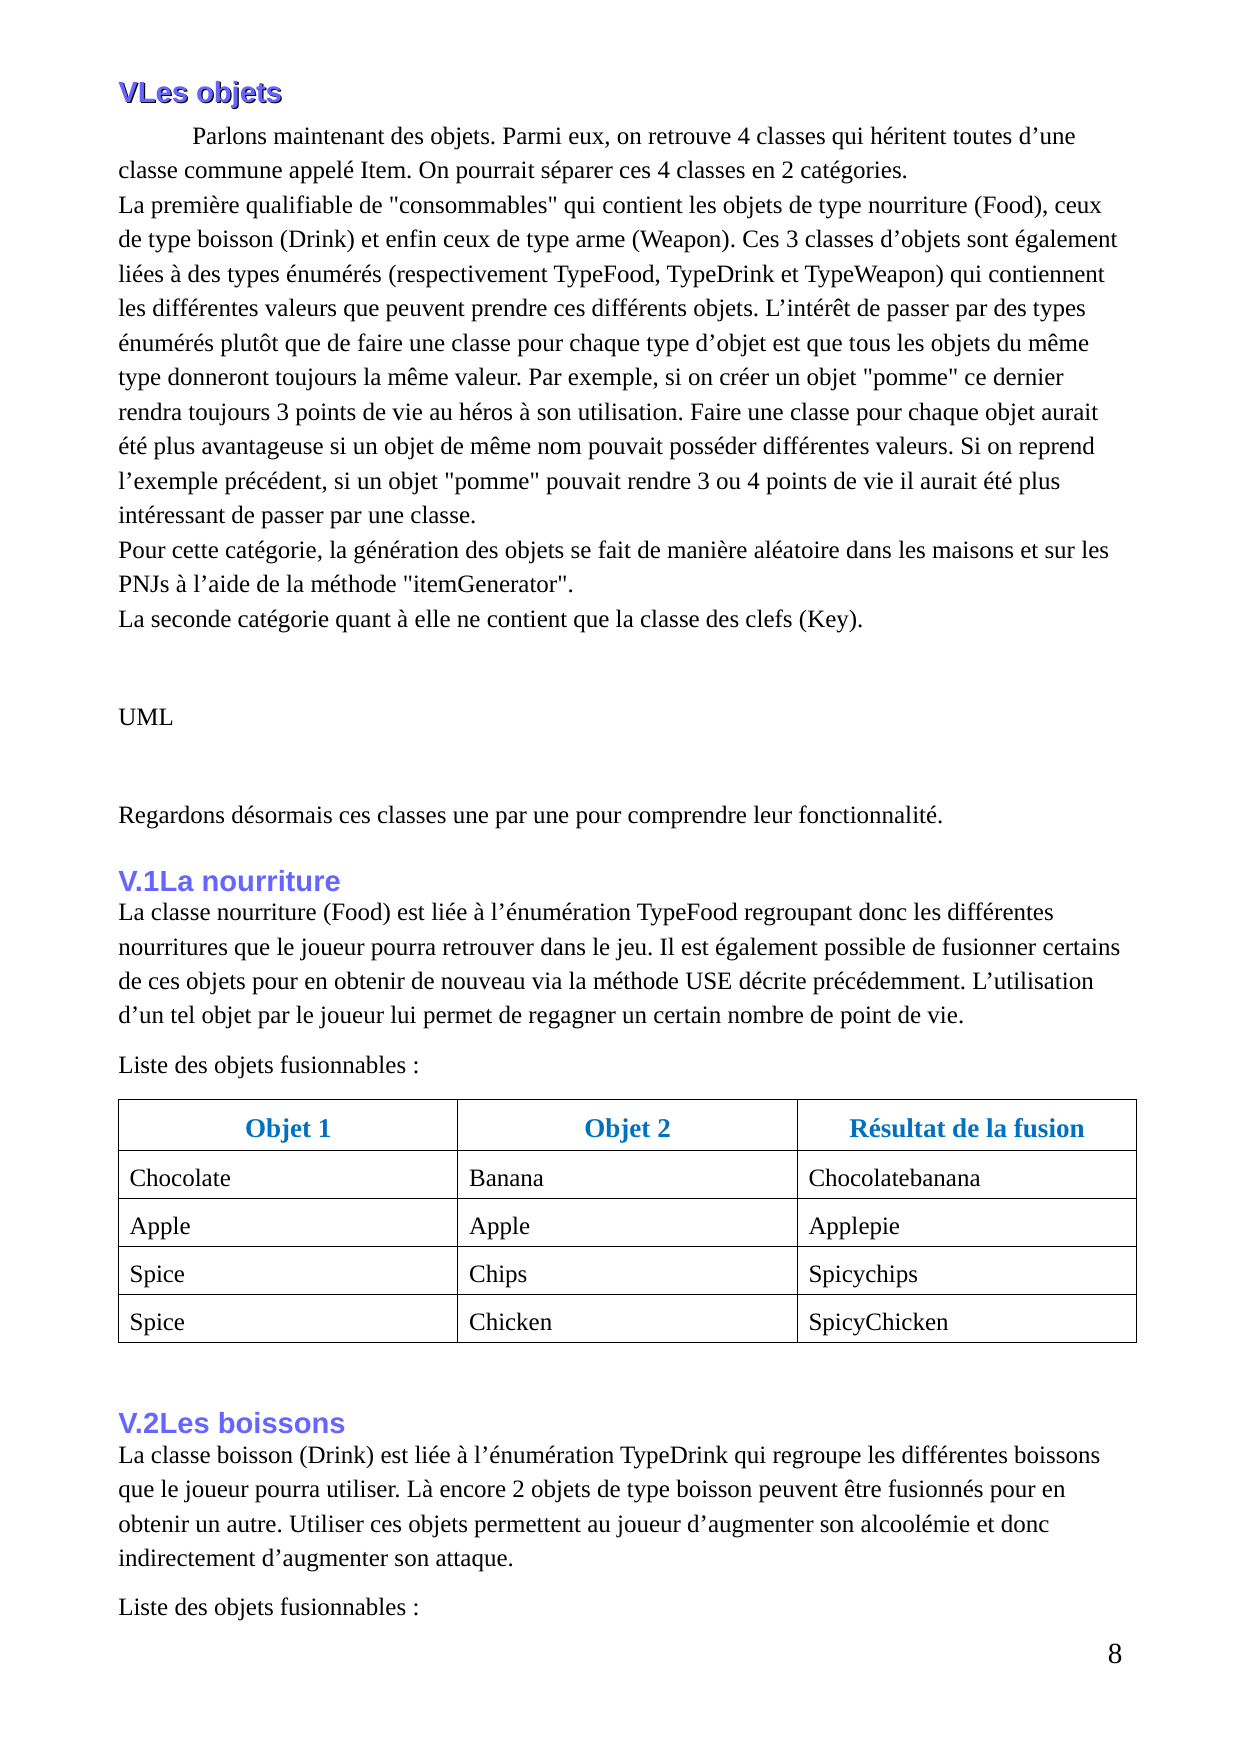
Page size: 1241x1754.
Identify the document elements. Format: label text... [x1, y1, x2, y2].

table_header Objet 1 [119, 1100, 457, 1149]
subtitle La nourriture [118, 864, 1122, 897]
table_cell Apple [119, 1199, 457, 1246]
text La classe nourriture (Food) est liée à l’énumération TypeFood regroupant donc les différentes nourritures que le joueur pourra retrouver dans le jeu. Il est également possible de fusionner certains de ces objets pour en obtenir de nouveau via la méthode USE décrite précédemment. L’utilisation d’un tel objet par le joueur lui permet de regagner un certain nombre de point de vie. [118, 897, 1122, 1029]
subtitle Les objets [118, 75, 1122, 108]
table_cell Chocolate [119, 1151, 457, 1198]
table_cell Chips [458, 1247, 797, 1294]
table_header Objet 2 [458, 1100, 797, 1149]
table_cell Banana [458, 1151, 797, 1198]
table_cell Spice [119, 1295, 457, 1342]
table_cell Apple [458, 1199, 797, 1246]
text La classe boisson (Drink) est liée à l’énumération TypeDrink qui regroupe les différentes boissons que le joueur pourra utiliser. Là encore 2 objets de type boisson peuvent être fusionnés pour en obtenir un autre. Utiliser ces objets permettent au joueur d’augmenter son alcoolémie et donc indirectement d’augmenter son attaque. [118, 1440, 1122, 1572]
table_cell Spice [119, 1247, 457, 1294]
text UML [118, 702, 1122, 731]
table_cell Spicychips [798, 1247, 1136, 1294]
table_cell SpicyChicken [798, 1295, 1136, 1342]
table_cell Chicken [458, 1295, 797, 1342]
table_header Résultat de la fusion [798, 1100, 1136, 1149]
subtitle Les boissons [118, 1406, 1122, 1440]
table_cell Chocolatebanana [798, 1151, 1136, 1198]
table_cell Applepie [798, 1199, 1136, 1246]
text Liste des objets fusionnables : [118, 1050, 1122, 1078]
text Liste des objets fusionnables : [118, 1592, 1122, 1621]
text Regardons désormais ces classes une par une pour comprendre leur fonctionnalité. [118, 800, 1122, 829]
text Parlons maintenant des objets. Parmi eux, on retrouve 4 classes qui héritent toutes d’une classe commune appelé Item. On pourrait séparer ces 4 classes en 2 catégories. La première qualifiable de "consommables" qui contient les objets de type nourriture (Food), ceux de type boisson (Drink) et enfin ceux de type arme (Weapon). Ces 3 classes d’objets sont également liées à des types énumérés (respectivement TypeFood, TypeDrink et TypeWeapon) qui contiennent les différentes valeurs que peuvent prendre ces différents objets. L’intérêt de passer par des types énumérés plutôt que de faire une classe pour chaque type d’objet est que tous les objets du même type donneront toujours la même valeur. Par exemple, si on créer un objet "pomme" ce dernier rendra toujours 3 points de vie au héros à son utilisation. Faire une classe pour chaque objet aurait été plus avantageuse si un objet de même nom pouvait posséder différentes valeurs. Si on reprend l’exemple précédent, si un objet "pomme" pouvait rendre 3 ou 4 points de vie il aurait été plus intéressant de passer par une classe. Pour cette catégorie, la génération des objets se fait de manière aléatoire dans les maisons et sur les PNJs à l’aide de la méthode "itemGenerator". La seconde catégorie quant à elle ne contient que la classe des clefs (Key). [118, 121, 1122, 632]
